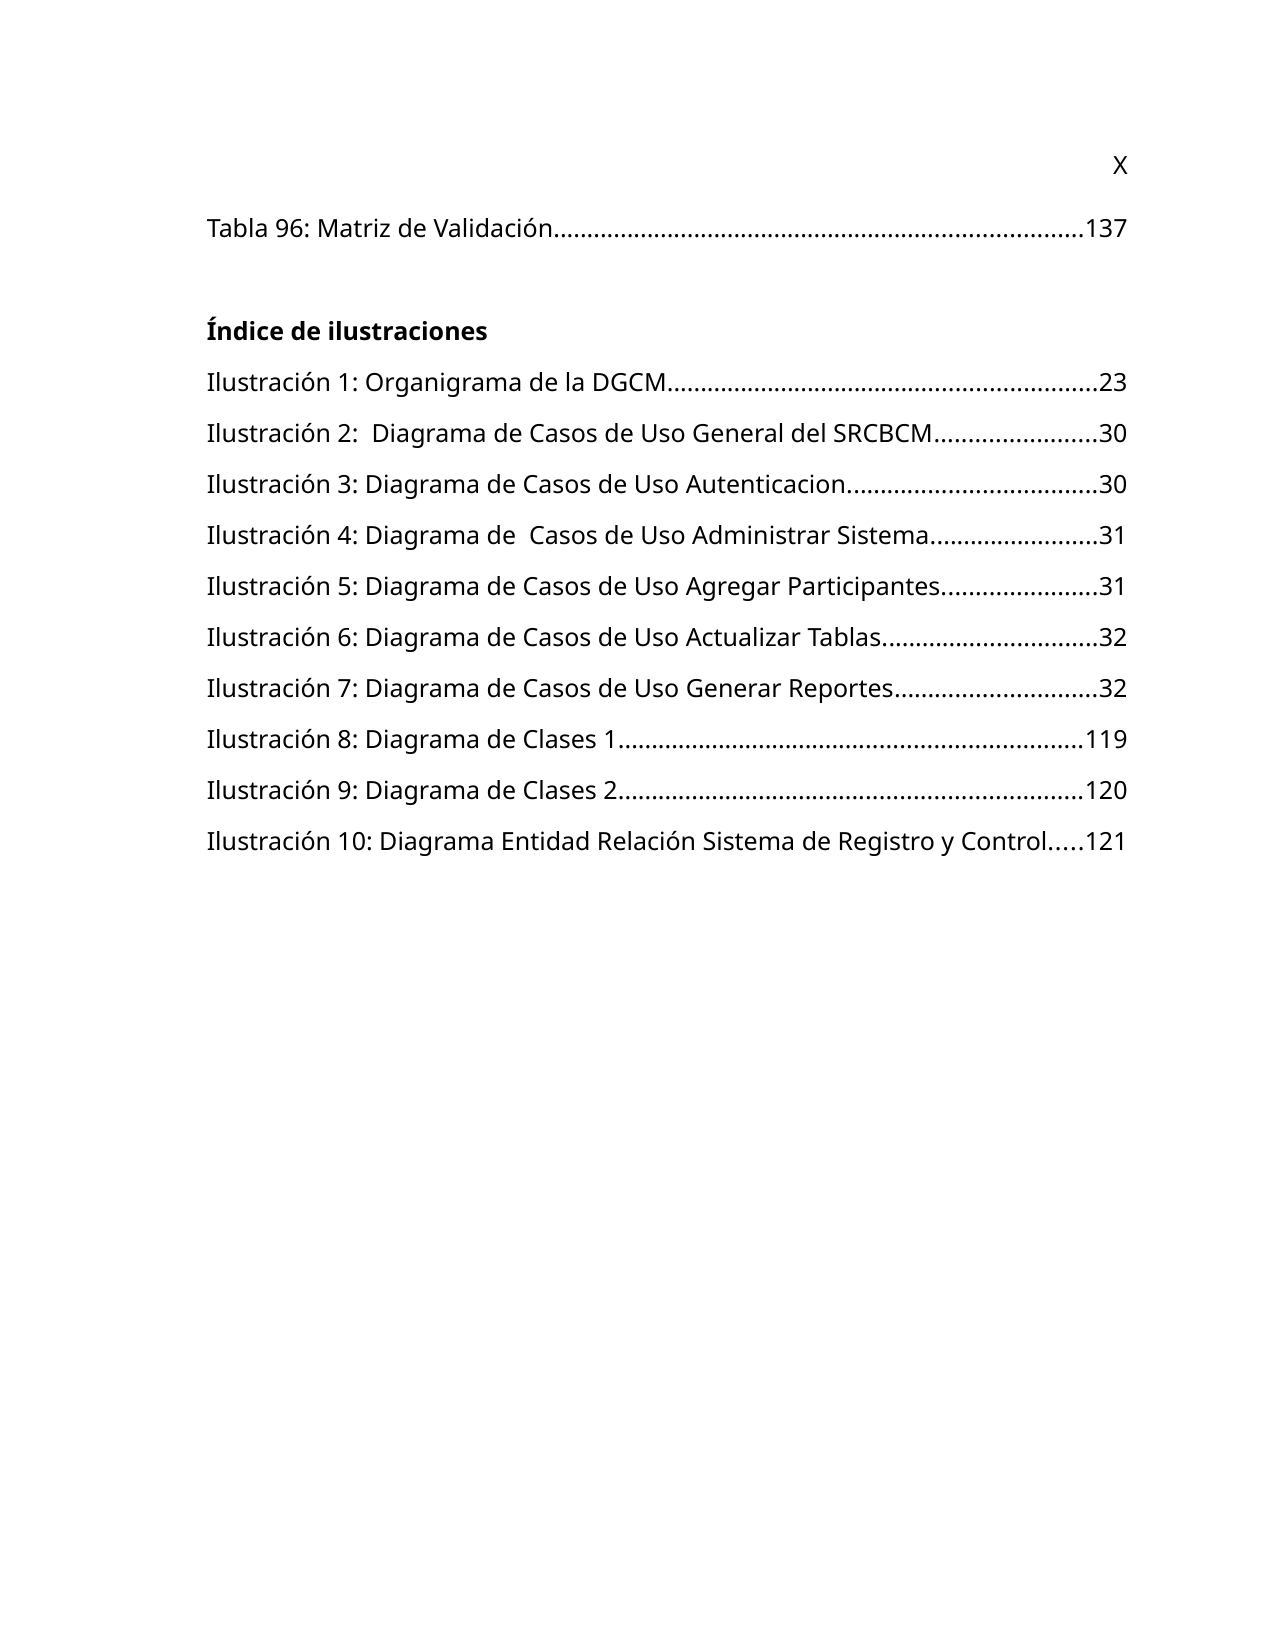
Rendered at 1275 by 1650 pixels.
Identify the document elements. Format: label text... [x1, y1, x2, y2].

text Ilustración 1: Organigrama de la DGCM 23 [207, 360, 1127, 398]
text Ilustración 3: Diagrama de Casos de Uso Autenticacion. 30 [207, 466, 1127, 500]
text Ilustración 2: Diagrama de Casos de Uso General del SRCBCM 30 [207, 415, 1127, 449]
text Tabla 96: Matriz de Validación 137 [207, 211, 1127, 245]
text Ilustración 7: Diagrama de Casos de Uso Generar Reportes 32 [207, 671, 1127, 704]
text Ilustración 5: Diagrama de Casos de Uso Agregar Participantes. 31 [207, 568, 1127, 602]
text Ilustración 10: Diagrama Entidad Relación Sistema de Registro y Control. 121 [207, 824, 1127, 858]
text Ilustración 6: Diagrama de Casos de Uso Actualizar Tablas. 32 [207, 619, 1127, 653]
text Ilustración 4: Diagrama de Casos de Uso Administrar Sistema. 31 [207, 517, 1127, 551]
subtitle Índice de ilustraciones [207, 287, 1127, 347]
text Ilustración 8: Diagrama de Clases 1 119 [207, 722, 1127, 756]
text Ilustración 9: Diagrama de Clases 2 120 [207, 773, 1127, 807]
